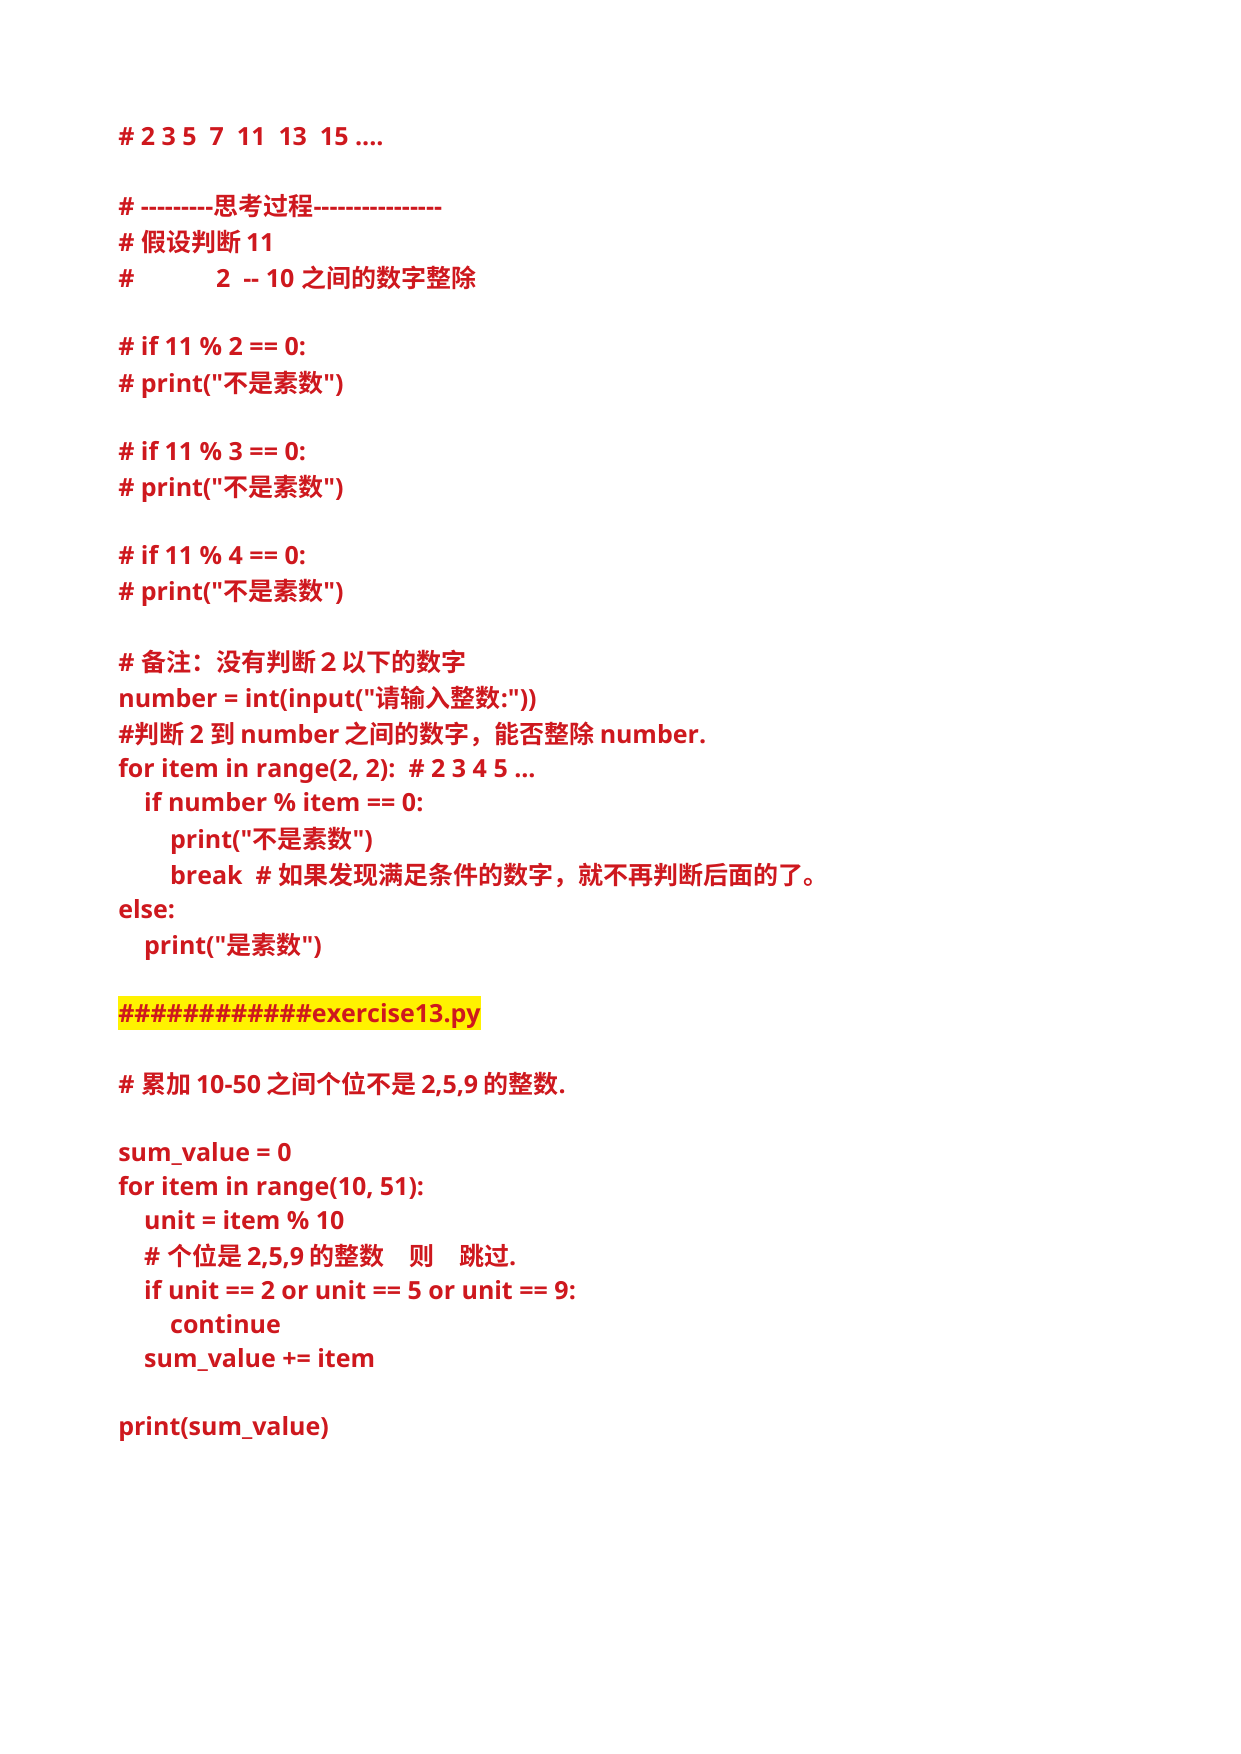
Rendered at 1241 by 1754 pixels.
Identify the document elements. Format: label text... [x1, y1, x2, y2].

subtitle print("不是素数") [118, 819, 1122, 855]
subtitle unit = item % 10 [118, 1202, 1122, 1237]
subtitle # if 11 % 4 == 0: [118, 538, 1122, 572]
subtitle # if 11 % 2 == 0: [118, 329, 1122, 363]
subtitle if unit == 2 or unit == 5 or unit == 9: [118, 1273, 1122, 1307]
subtitle # print("不是素数") [118, 363, 1122, 399]
subtitle # 2 3 5 7 11 13 15 .... [118, 118, 1122, 152]
subtitle sum_value = 0 [118, 1134, 1122, 1168]
subtitle # print("不是素数") [118, 467, 1122, 504]
subtitle continue [118, 1307, 1122, 1341]
subtitle # print("不是素数") [118, 572, 1122, 608]
subtitle # 备注：没有判断２以下的数字 [118, 642, 1122, 678]
subtitle # 累加10-50之间个位不是2,5,9的整数. [118, 1064, 1122, 1100]
subtitle # ---------思考过程---------------- [118, 186, 1122, 222]
subtitle print("是素数") [118, 926, 1122, 962]
subtitle print(sum_value) [118, 1409, 1122, 1443]
subtitle # 2 -- 10 之间的数字整除 [118, 259, 1122, 295]
subtitle sum_value += item [118, 1341, 1122, 1375]
subtitle number = int(input("请输入整数:")) [118, 678, 1122, 715]
subtitle # 假设判断11 [118, 222, 1122, 259]
subtitle # 个位是2,5,9的整数 则 跳过. [118, 1237, 1122, 1273]
subtitle for item in range(10, 51): [118, 1168, 1122, 1202]
subtitle # if 11 % 3 == 0: [118, 433, 1122, 467]
subtitle if number % item == 0: [118, 785, 1122, 819]
subtitle #判断2 到number之间的数字，能否整除number. [118, 715, 1122, 751]
subtitle ############exercise13.py [118, 996, 1122, 1030]
subtitle else: [118, 892, 1122, 926]
subtitle for item in range(2, 2): # 2 3 4 5 ... [118, 751, 1122, 785]
subtitle break # 如果发现满足条件的数字，就不再判断后面的了。 [118, 855, 1122, 892]
